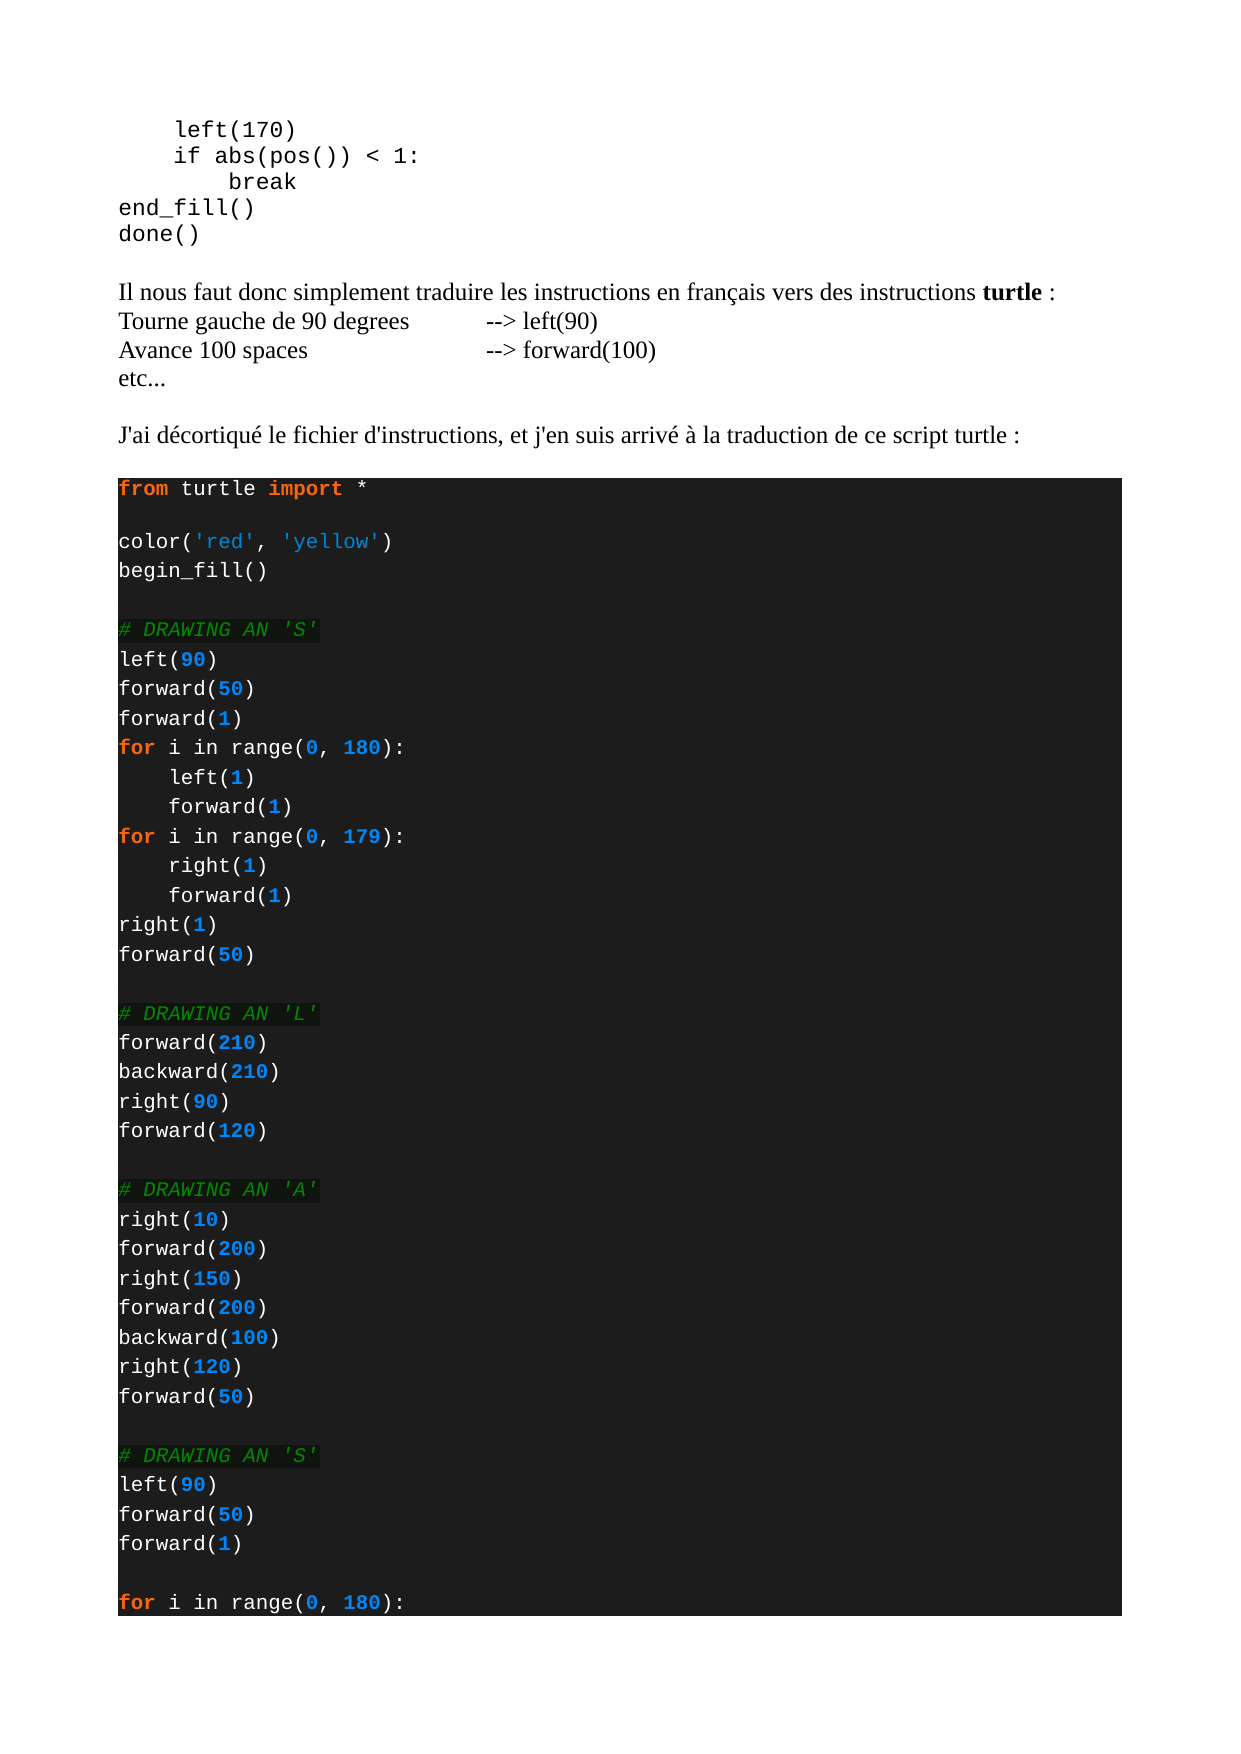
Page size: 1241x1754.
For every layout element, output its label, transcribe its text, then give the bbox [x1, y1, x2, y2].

text forward(1) [118, 796, 1122, 820]
text for i in range(0, 179): [118, 826, 1122, 849]
text Avance 100 spaces --> forward(100) [118, 335, 1122, 363]
text J'ai décortiqué le fichier d'instructions, et j'en suis arrivé à la traduction de ce script turtle : [118, 421, 1122, 449]
text forward(1) [118, 708, 1122, 731]
text forward(50) [118, 678, 1122, 702]
text right(1) [118, 855, 1122, 879]
text # DRAWING AN 'S' [118, 619, 1122, 643]
text left(90) [118, 1474, 1122, 1498]
text left(1) [118, 767, 1122, 790]
text forward(210) [118, 1032, 1122, 1056]
text forward(200) [118, 1238, 1122, 1262]
text Tourne gauche de 90 degrees --> left(90) [118, 306, 1122, 335]
text right(1) [118, 914, 1122, 938]
text right(10) [118, 1209, 1122, 1232]
text end_fill() [118, 196, 1122, 222]
text forward(50) [118, 1504, 1122, 1527]
text forward(120) [118, 1120, 1122, 1144]
text # DRAWING AN 'L' [118, 1002, 1122, 1026]
text for i in range(0, 180): [118, 737, 1122, 761]
text # DRAWING AN 'A' [118, 1179, 1122, 1203]
text if abs(pos()) < 1: [118, 144, 1122, 170]
text done() [118, 222, 1122, 248]
text right(120) [118, 1356, 1122, 1380]
text # DRAWING AN 'S' [118, 1445, 1122, 1468]
text forward(1) [118, 1533, 1122, 1557]
text forward(50) [118, 943, 1122, 967]
text from turtle import * [118, 478, 1122, 501]
text forward(1) [118, 884, 1122, 908]
text forward(200) [118, 1297, 1122, 1321]
text forward(50) [118, 1386, 1122, 1409]
text right(150) [118, 1268, 1122, 1291]
text etc... [118, 363, 1122, 392]
text backward(100) [118, 1327, 1122, 1350]
text color('red', 'yellow') [118, 531, 1122, 554]
text left(90) [118, 649, 1122, 672]
text for i in range(0, 180): [118, 1592, 1122, 1616]
text backward(210) [118, 1061, 1122, 1085]
text right(90) [118, 1091, 1122, 1114]
text break [118, 170, 1122, 196]
text Il nous faut donc simplement traduire les instructions en français vers des instructions turtle : [118, 277, 1122, 306]
text left(170) [118, 118, 1122, 144]
text begin_fill() [118, 560, 1122, 584]
